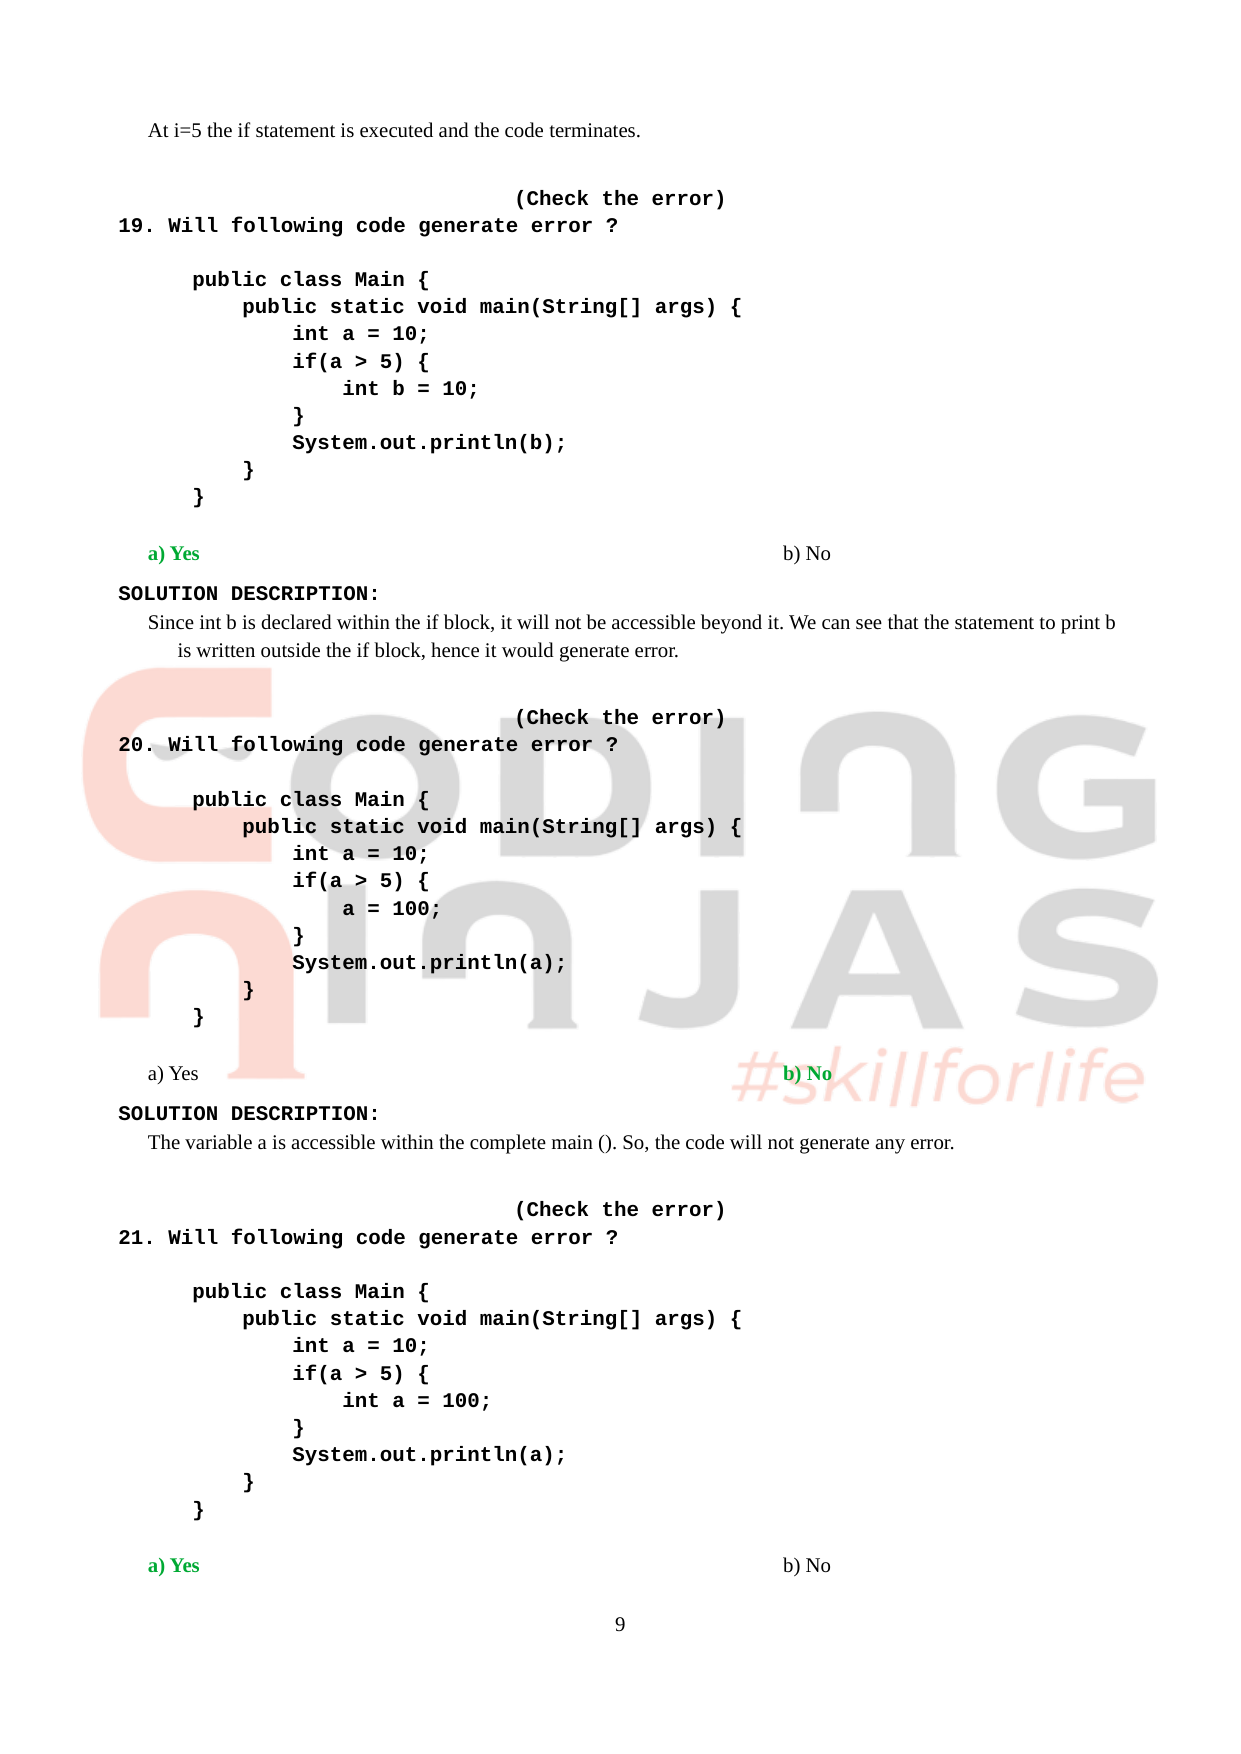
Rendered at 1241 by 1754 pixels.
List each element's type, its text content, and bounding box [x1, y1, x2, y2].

text The variable a is accessible within the complete main (). So, the code will not generate any error. [148, 1130, 1122, 1154]
text SOLUTION DESCRIPTION: [118, 1103, 1122, 1127]
text At i=5 the if statement is executed and the code terminates. [148, 118, 1122, 142]
text if(a > 5) { [192, 870, 1122, 894]
text } [192, 1417, 1122, 1441]
text public class Main { [192, 269, 1122, 293]
text } [192, 405, 1122, 429]
text public static void main(String[] args) { [192, 296, 1122, 320]
text public static void main(String[] args) { [192, 1308, 1122, 1332]
text SOLUTION DESCRIPTION: [118, 583, 1122, 607]
text a) Yes b) No [148, 541, 1122, 565]
text if(a > 5) { [192, 1363, 1122, 1386]
text public class Main { [192, 789, 1122, 812]
text int b = 10; [192, 378, 1122, 401]
text } [192, 459, 1122, 483]
text 20. Will following code generate error ? [118, 734, 1122, 758]
text int a = 100; [192, 1390, 1122, 1413]
text (Check the error) [118, 1199, 1122, 1223]
text System.out.println(b); [192, 432, 1122, 456]
text a) Yes b) No [148, 1553, 1122, 1577]
text } [192, 925, 1122, 948]
text int a = 10; [192, 323, 1122, 347]
text } [192, 1471, 1122, 1495]
text a = 100; [192, 898, 1122, 921]
text 19. Will following code generate error ? [118, 215, 1122, 238]
text public class Main { [192, 1281, 1122, 1305]
text int a = 10; [192, 843, 1122, 867]
text a) Yes b) No [148, 1061, 1122, 1085]
text System.out.println(a); [192, 1444, 1122, 1468]
text } [192, 1498, 1122, 1522]
text } [192, 979, 1122, 1003]
text System.out.println(a); [192, 952, 1122, 976]
text } [192, 487, 1122, 510]
text Since int b is declared within the if block, it will not be accessible beyond it. We can see that the statement to print b is written outside the if block, hence it would generate error. [148, 610, 1122, 662]
text 21. Will following code generate error ? [118, 1227, 1122, 1250]
text (Check the error) [118, 707, 1122, 731]
text int a = 10; [192, 1335, 1122, 1359]
text public static void main(String[] args) { [192, 816, 1122, 840]
text (Check the error) [118, 187, 1122, 211]
text if(a > 5) { [192, 351, 1122, 374]
text } [192, 1006, 1122, 1030]
